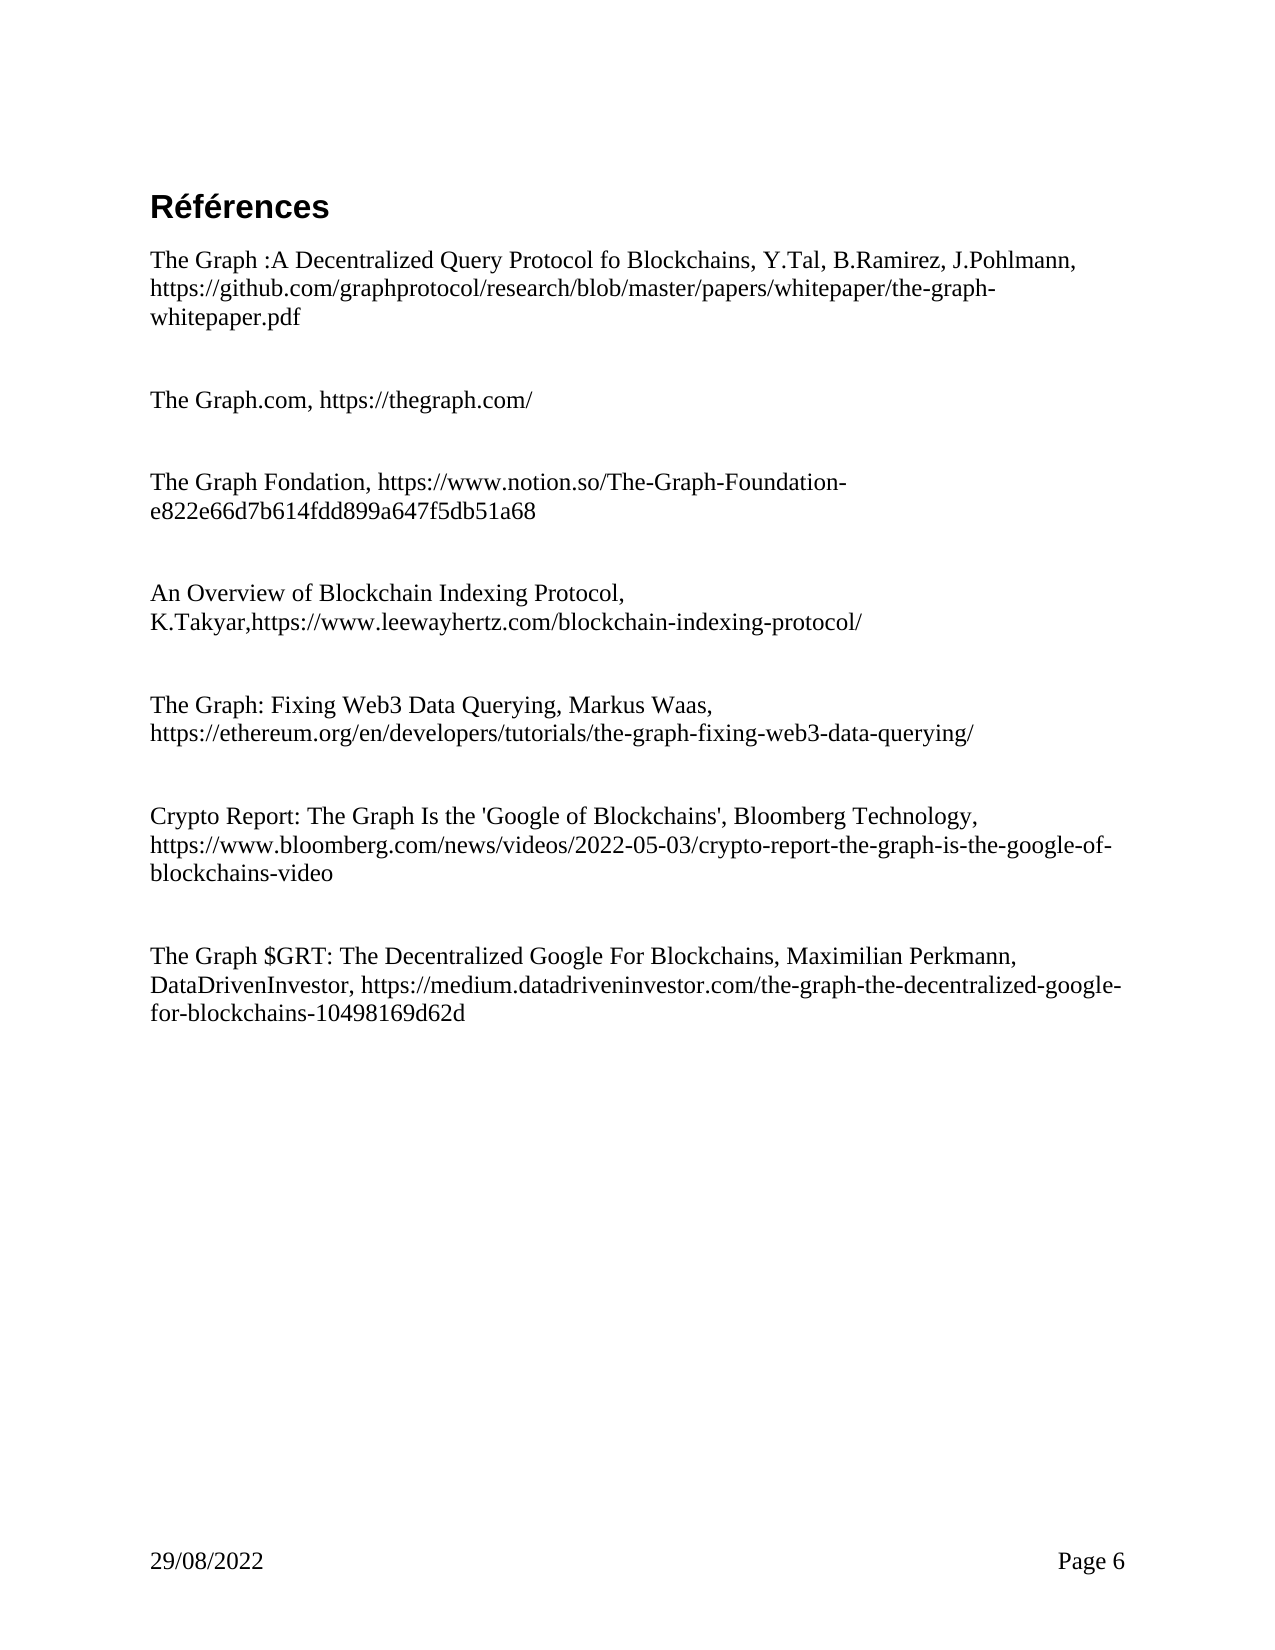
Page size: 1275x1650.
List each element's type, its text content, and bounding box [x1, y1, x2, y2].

text The Graph.com, https://thegraph.com/ [150, 385, 1125, 413]
subtitle Références [150, 187, 1125, 226]
text The Graph Fondation, https://www.notion.so/The-Graph-Foundation-e822e66d7b614fdd899a647f5db51a68 [150, 467, 1125, 525]
text The Graph $GRT: The Decentralized Google For Blockchains, Maximilian Perkmann, DataDrivenInvestor, https://medium.datadriveninvestor.com/the-graph-the-decentralized-google-for-blockchains-10498169d62d [150, 941, 1125, 1027]
text The Graph :A Decentralized Query Protocol fo Blockchains, Y.Tal, B.Ramirez, J.Pohlmann, https://github.com/graphprotocol/research/blob/master/papers/whitepaper/the-graph-whitepaper.pdf [150, 245, 1125, 331]
text An Overview of Blockchain Indexing Protocol, K.Takyar,https://www.leewayhertz.com/blockchain-indexing-protocol/ [150, 578, 1125, 636]
text Crypto Report: The Graph Is the 'Google of Blockchains', Bloomberg Technology, https://www.bloomberg.com/news/videos/2022-05-03/crypto-report-the-graph-is-the-google-of-blockchains-video [150, 801, 1125, 887]
text The Graph: Fixing Web3 Data Querying, Markus Waas, https://ethereum.org/en/developers/tutorials/the-graph-fixing-web3-data-querying/ [150, 690, 1125, 747]
